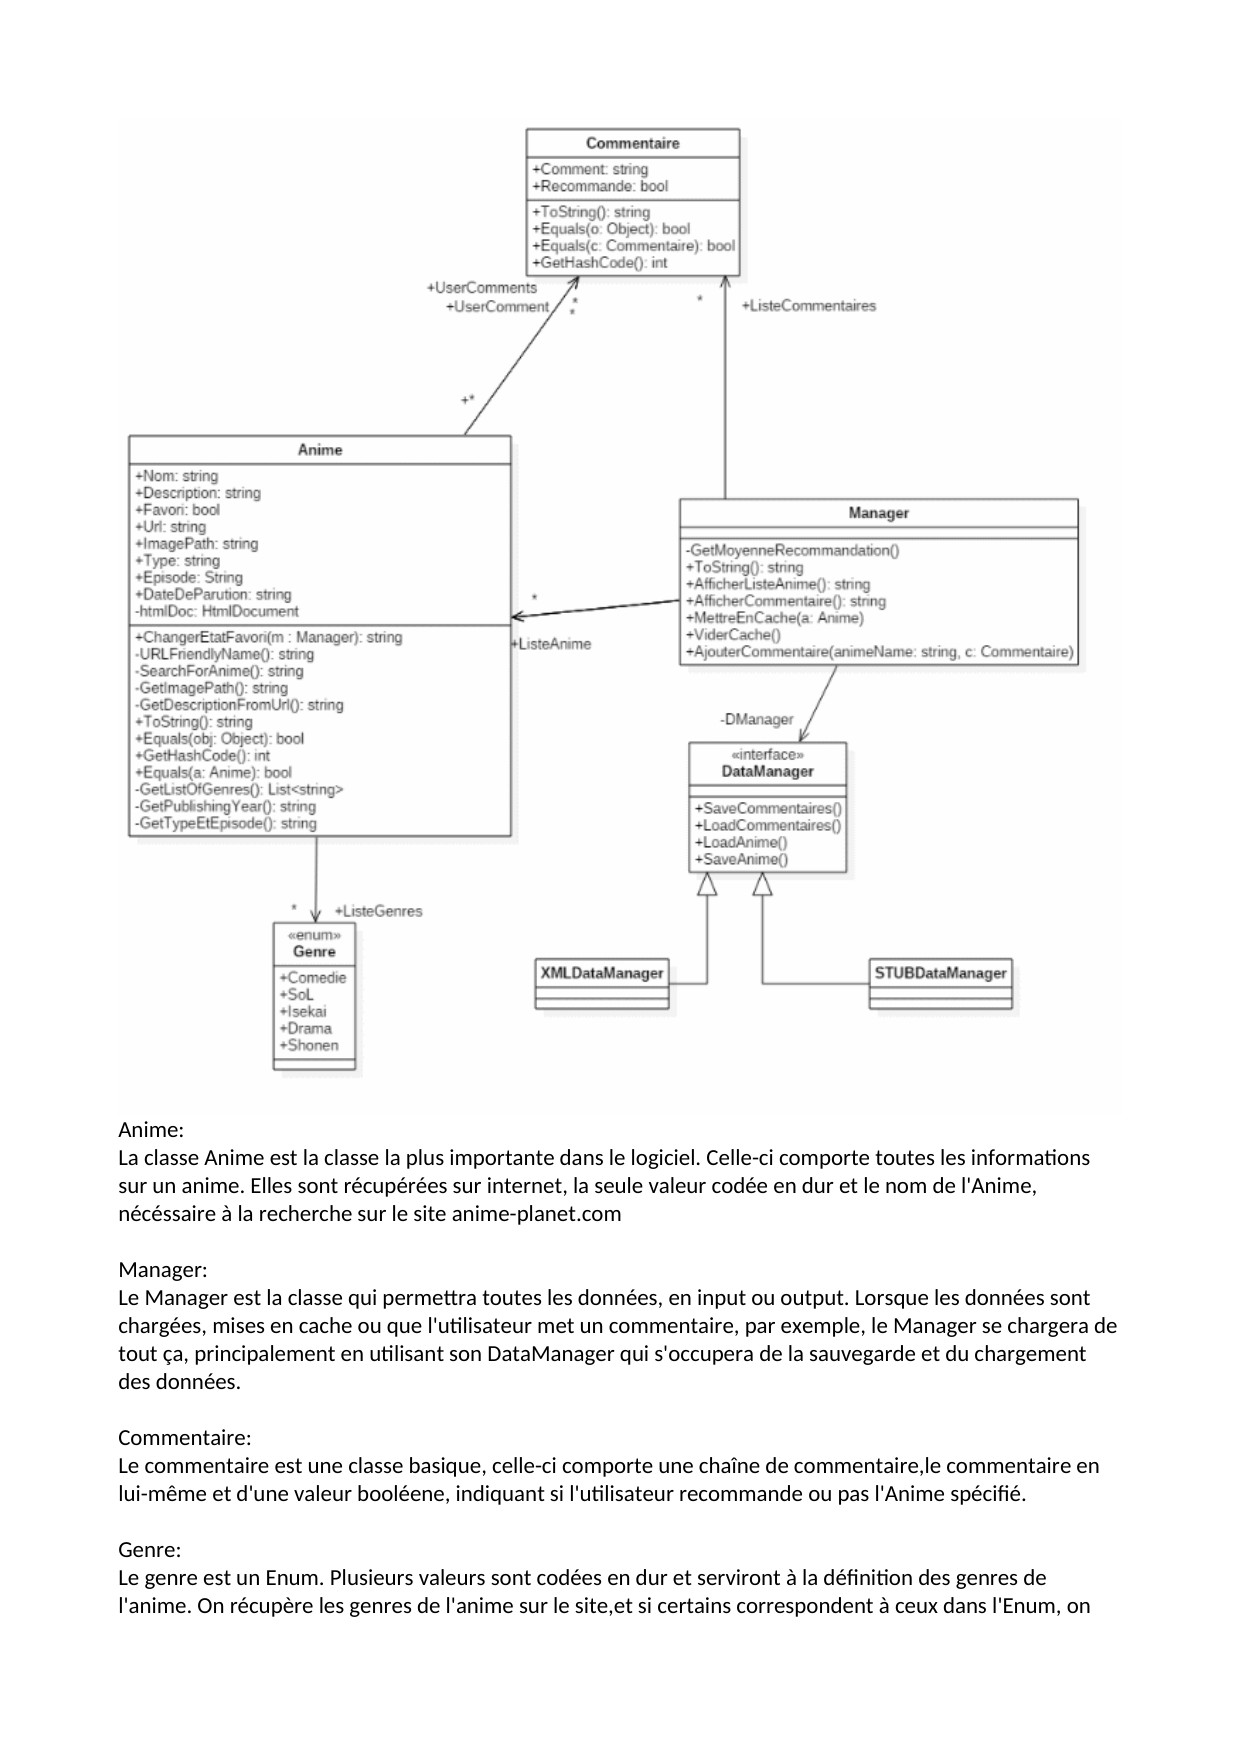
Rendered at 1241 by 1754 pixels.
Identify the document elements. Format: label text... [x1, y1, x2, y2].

text Genre: [118, 1535, 1122, 1563]
text Le genre est un Enum. Plusieurs valeurs sont codées en dur et serviront à la définition des genres de l'anime. On récupère les genres de l'anime sur le site,et si certains correspondent à ceux dans l'Enum, on [118, 1563, 1122, 1619]
text Anime: [118, 1115, 1122, 1143]
text La classe Anime est la classe la plus importante dans le logiciel. Celle-ci comporte toutes les informations sur un anime. Elles sont récupérées sur internet, la seule valeur codée en dur et le nom de l'Anime, nécéssaire à la recherche sur le site anime-planet.com [118, 1143, 1122, 1227]
text Commentaire: [118, 1423, 1122, 1451]
text Le commentaire est une classe basique, celle-ci comporte une chaîne de commentaire,le commentaire en lui-même et d'une valeur booléene, indiquant si l'utilisateur recommande ou pas l'Anime spécifié. [118, 1451, 1122, 1507]
text Le Manager est la classe qui permettra toutes les données, en input ou output. Lorsque les données sont chargées, mises en cache ou que l'utilisateur met un commentaire, par exemple, le Manager se chargera de tout ça, principalement en utilisant son DataManager qui s'occupera de la sauvegarde et du chargement des données. [118, 1283, 1122, 1395]
text Manager: [118, 1255, 1122, 1283]
